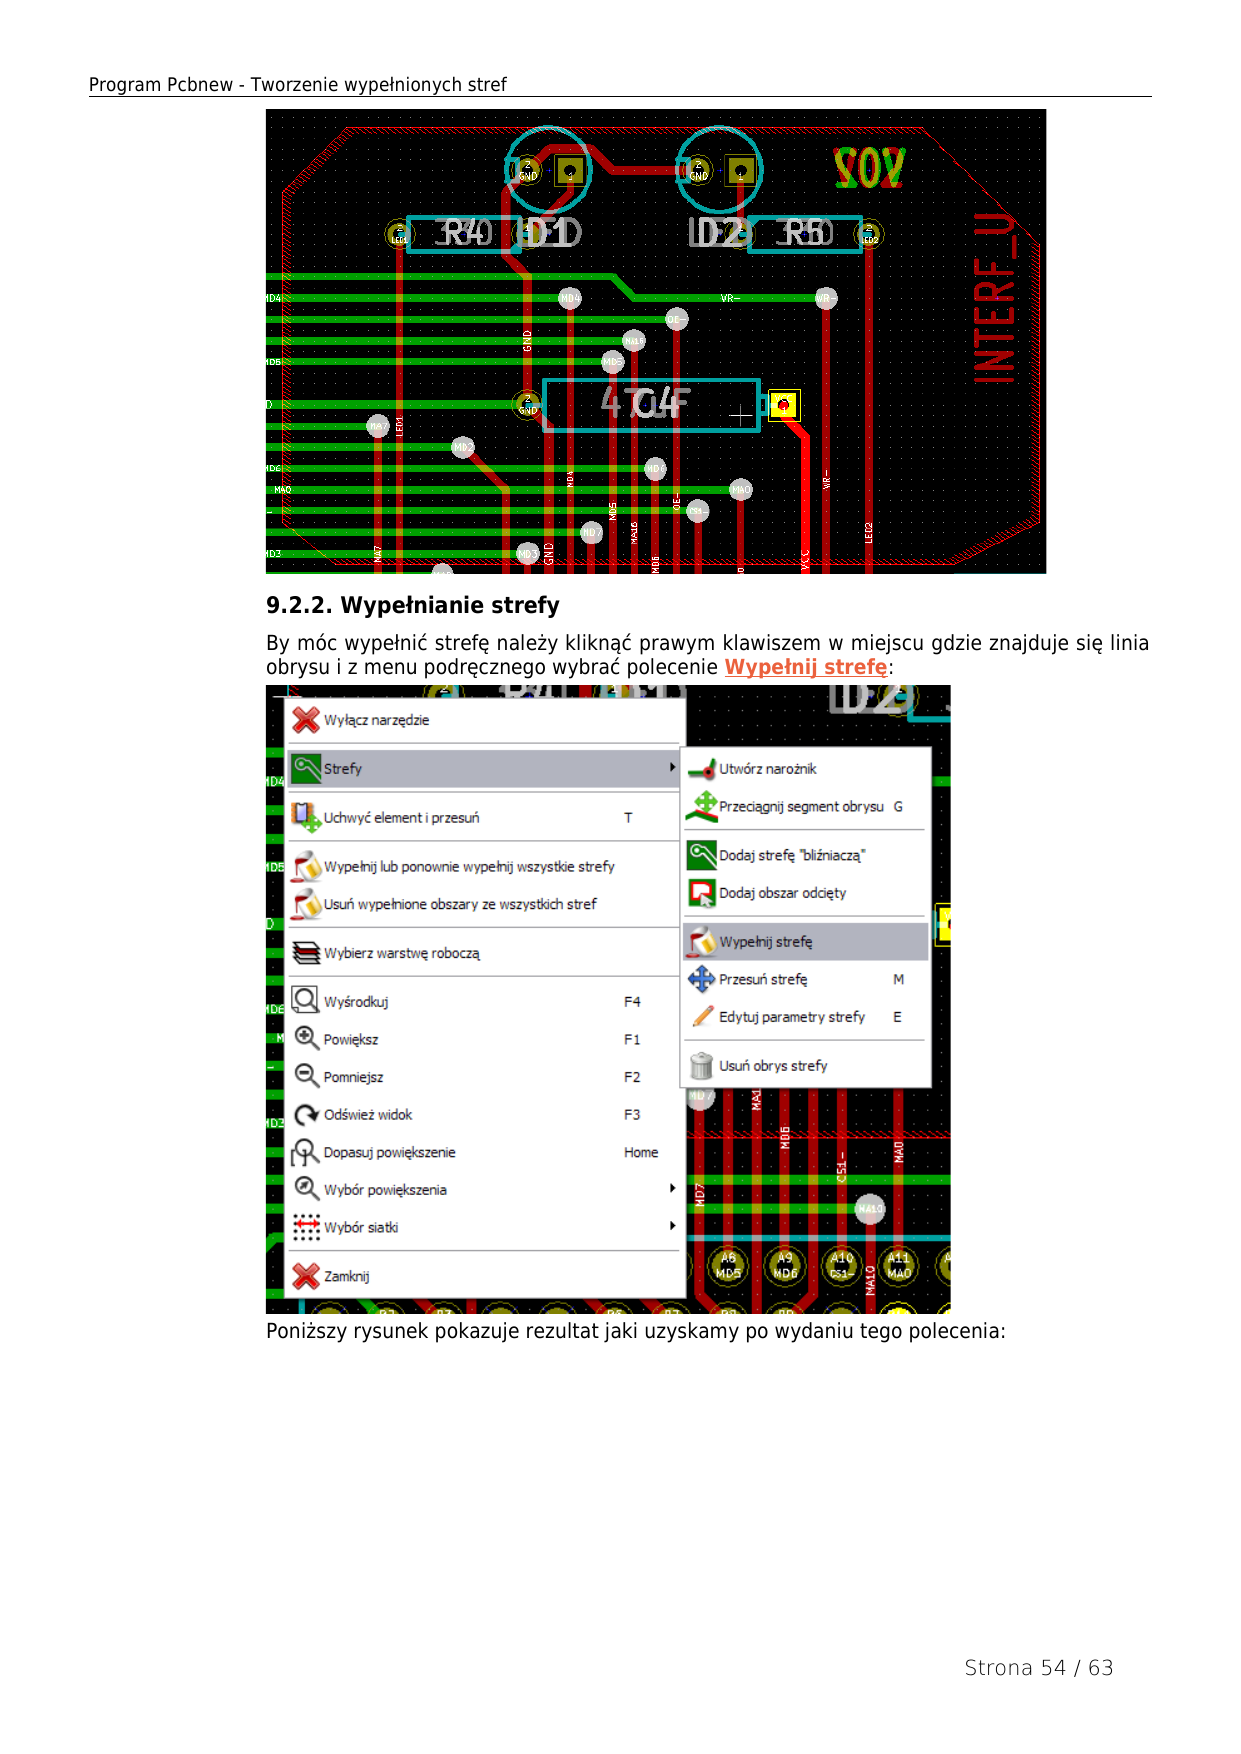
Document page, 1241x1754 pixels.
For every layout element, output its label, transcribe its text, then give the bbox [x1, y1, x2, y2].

subtitle Wypełnianie strefy [266, 592, 1152, 619]
text Poniższy rysunek pokazuje rezultat jaki uzyskamy po wydaniu tego polecenia: [266, 1319, 1152, 1343]
picture [265, 685, 951, 1314]
picture [265, 109, 1047, 574]
text By móc wypełnić strefę należy kliknąć prawym klawiszem w miejscu gdzie znajduje się linia obrysu i z menu podręcznego wybrać polecenie Wypełnij strefę: [266, 631, 1152, 679]
